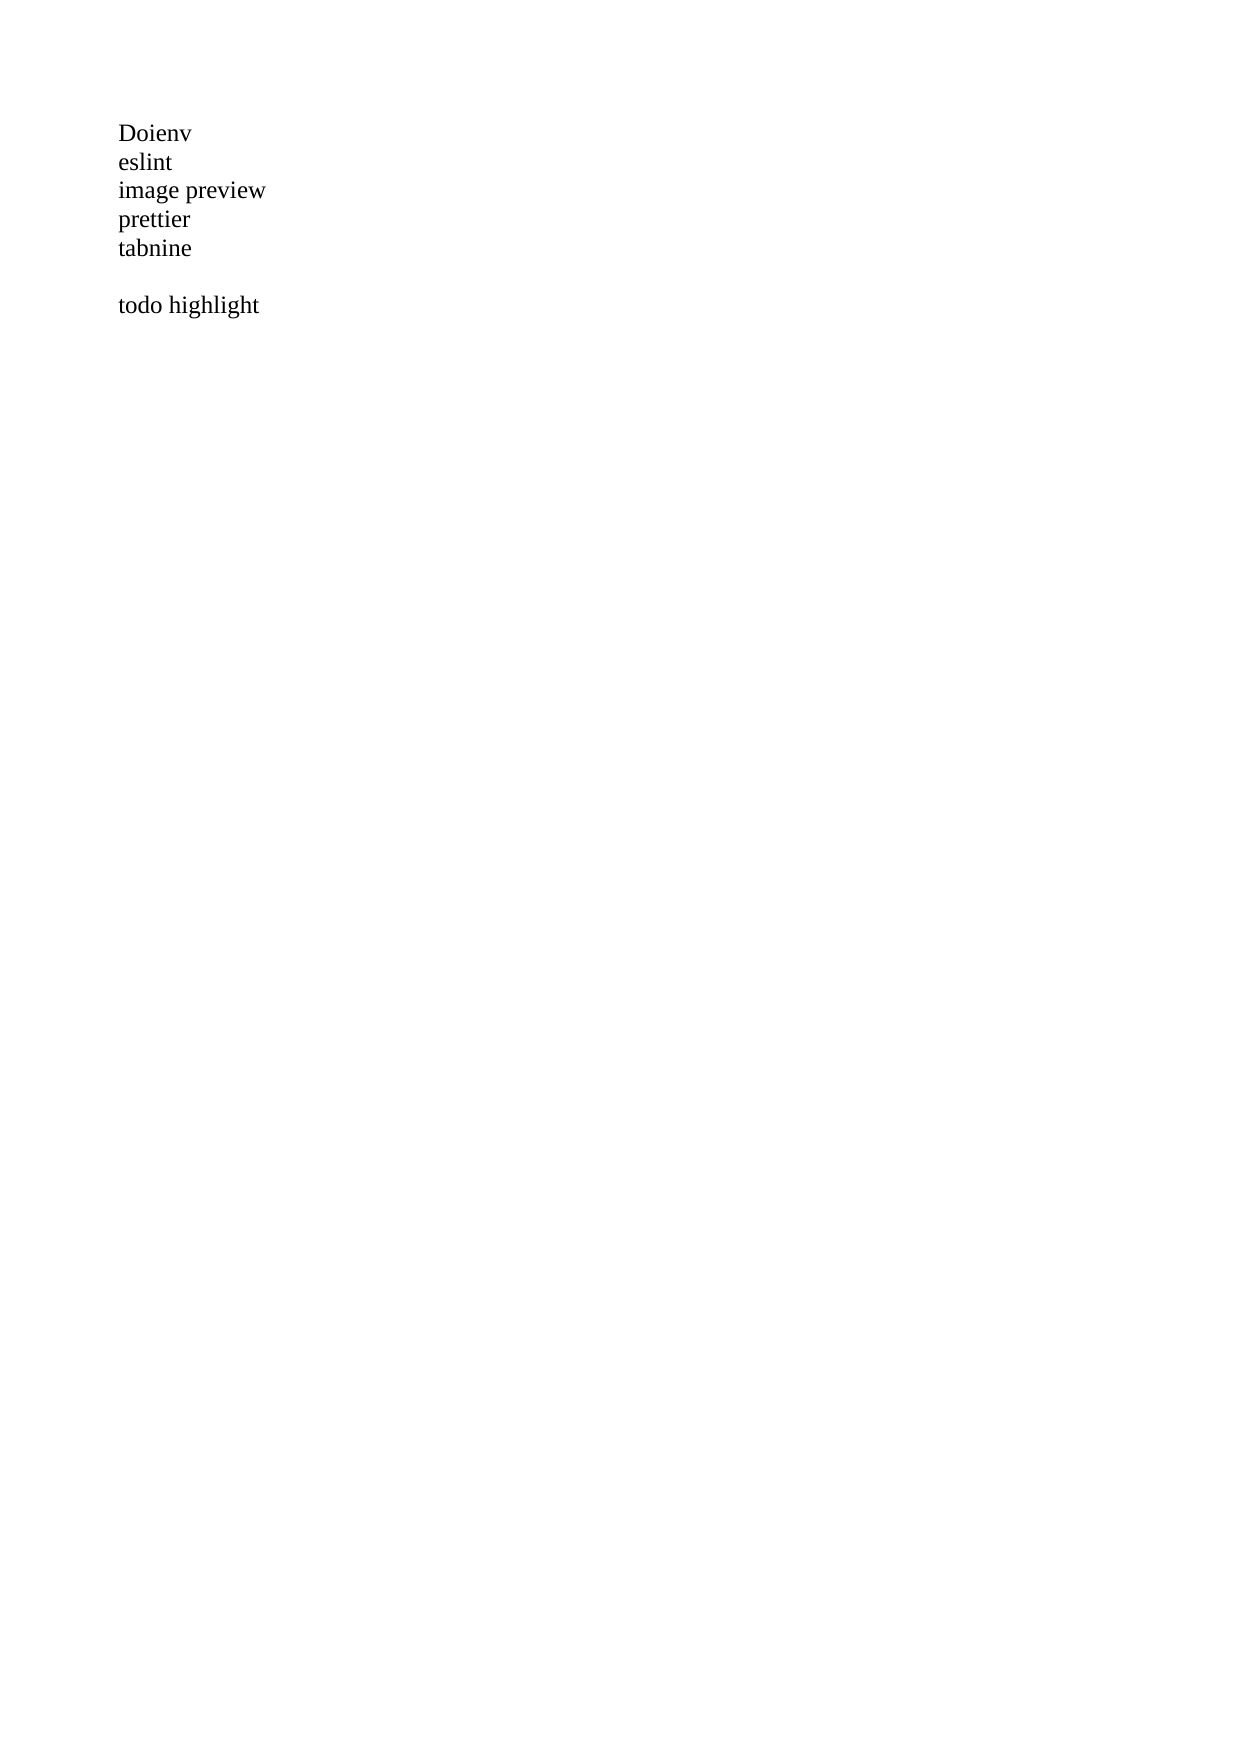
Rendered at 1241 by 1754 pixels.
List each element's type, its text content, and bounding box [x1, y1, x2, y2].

text eslint [118, 147, 1122, 176]
text image preview [118, 176, 1122, 204]
text tabnine [118, 233, 1122, 262]
text Doienv [118, 118, 1122, 147]
text prettier [118, 204, 1122, 233]
text todo highlight [118, 291, 1122, 319]
